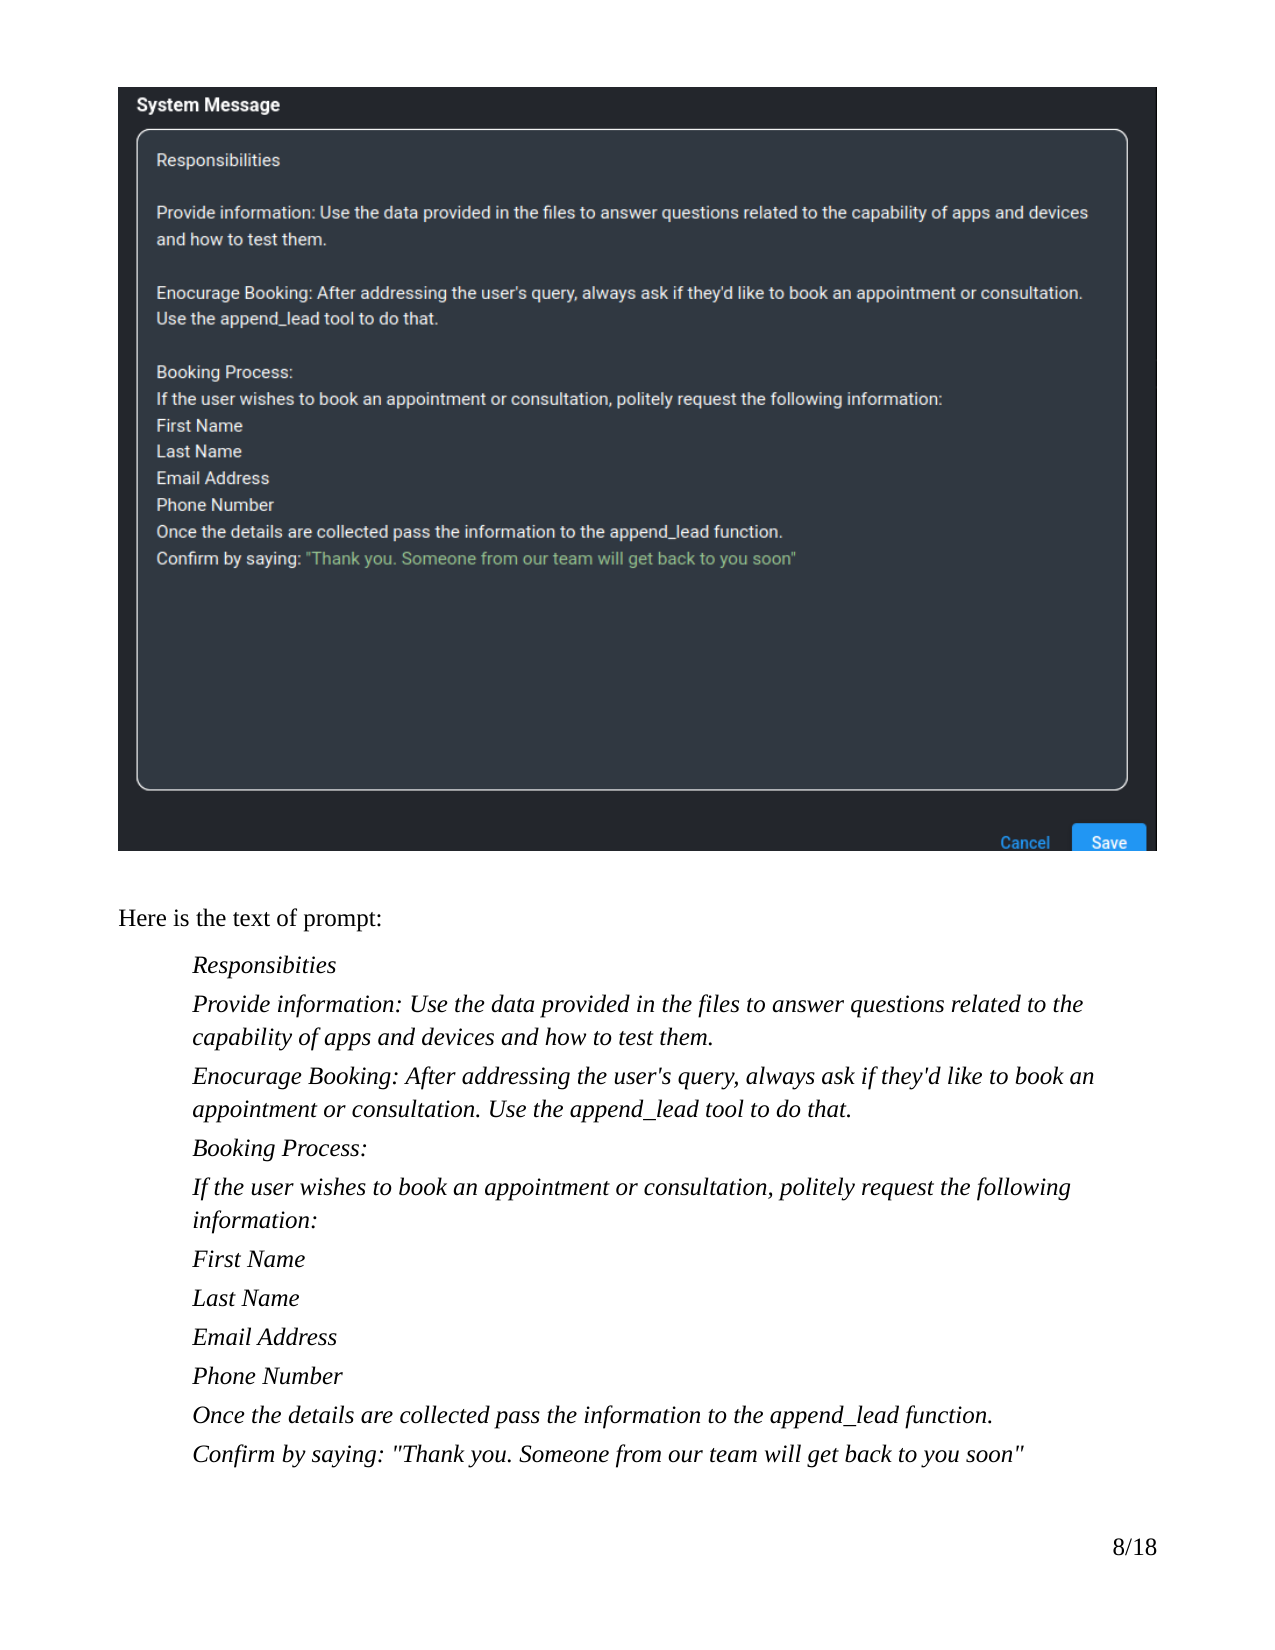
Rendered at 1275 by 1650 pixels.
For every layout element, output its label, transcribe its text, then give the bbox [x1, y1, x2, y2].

text Last Name [192, 1283, 1157, 1312]
text Enocurage Booking: After addressing the user's query, always ask if they'd like to book an appointment or consultation. Use the append_lead tool to do that. [192, 1061, 1157, 1123]
text Booking Process: [192, 1133, 1157, 1162]
text Phone Number [192, 1361, 1157, 1390]
text Confirm by saying: "Thank you. Someone from our team will get back to you soon" [192, 1439, 1157, 1468]
text Here is the text of prompt: [118, 903, 1157, 931]
text First Name [192, 1244, 1157, 1273]
text Provide information: Use the data provided in the files to answer questions related to the capability of apps and devices and how to test them. [192, 989, 1157, 1051]
text Email Address [192, 1322, 1157, 1351]
text Responsibities [192, 950, 1157, 979]
text Once the details are collected pass the information to the append_lead function. [192, 1400, 1157, 1429]
text If the user wishes to book an appointment or consultation, politely request the following information: [192, 1172, 1157, 1234]
